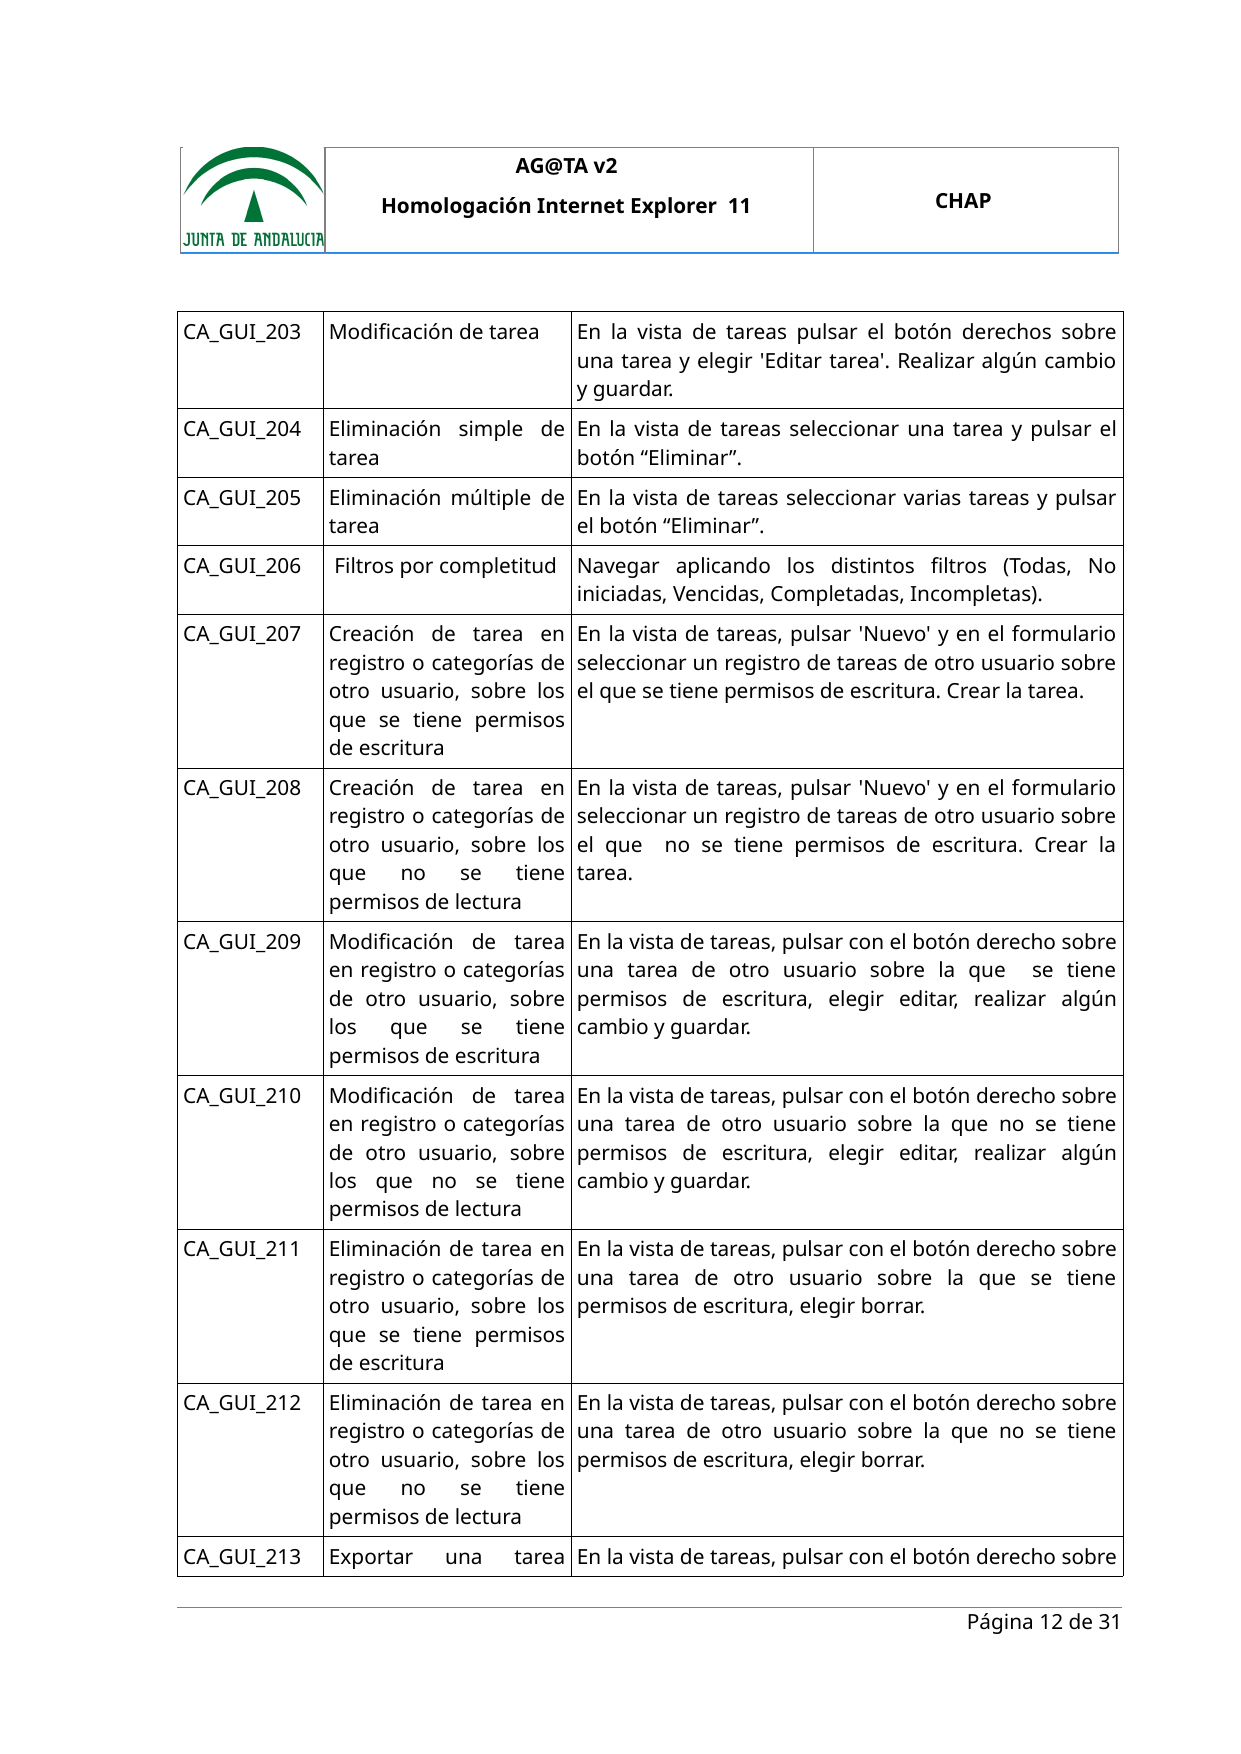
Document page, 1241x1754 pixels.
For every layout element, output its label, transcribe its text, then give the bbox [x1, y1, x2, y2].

table_cell CA_GUI_209 [178, 922, 323, 1075]
table_cell Exportar una tarea [324, 1537, 571, 1576]
table_cell Modificación de tarea [324, 312, 571, 408]
table_cell En la vista de tareas seleccionar varias tareas y pulsar el botón “Eliminar”. [572, 478, 1123, 545]
table_cell En la vista de tareas pulsar el botón derechos sobre una tarea y elegir 'Editar tarea'. Realizar algún cambio y guardar. [572, 312, 1123, 408]
table_cell CA_GUI_210 [178, 1076, 323, 1229]
table_cell Eliminación de tarea en registro o categorías de otro usuario, sobre los que se tiene permisos de escritura [324, 1230, 571, 1382]
table_cell CA_GUI_206 [178, 546, 323, 614]
table_cell CA_GUI_213 [178, 1537, 323, 1576]
picture [183, 147, 324, 246]
table_cell CA_GUI_212 [178, 1384, 323, 1536]
table_cell CA_GUI_207 [178, 615, 323, 767]
table_cell En la vista de tareas, pulsar 'Nuevo' y en el formulario seleccionar un registro de tareas de otro usuario sobre el que no se tiene permisos de escritura. Crear la tarea. [572, 769, 1123, 921]
table_cell Creación de tarea en registro o categorías de otro usuario, sobre los que no se tiene permisos de lectura [324, 769, 571, 921]
table_cell Creación de tarea en registro o categorías de otro usuario, sobre los que se tiene permisos de escritura [324, 615, 571, 767]
table_cell En la vista de tareas, pulsar con el botón derecho sobre una tarea de otro usuario sobre la que no se tiene permisos de escritura, elegir editar, realizar algún cambio y guardar. [572, 1076, 1123, 1229]
table_cell En la vista de tareas, pulsar con el botón derecho sobre una tarea de otro usuario sobre la que se tiene permisos de escritura, elegir borrar. [572, 1230, 1123, 1382]
table_cell En la vista de tareas, pulsar con el botón derecho sobre una tarea de otro usuario sobre la que no se tiene permisos de escritura, elegir borrar. [572, 1384, 1123, 1536]
table_cell En la vista de tareas, pulsar con el botón derecho sobre [572, 1537, 1123, 1576]
table_cell Navegar aplicando los distintos filtros (Todas, No iniciadas, Vencidas, Completadas, Incompletas). [572, 546, 1123, 614]
table_cell En la vista de tareas, pulsar con el botón derecho sobre una tarea de otro usuario sobre la que se tiene permisos de escritura, elegir editar, realizar algún cambio y guardar. [572, 922, 1123, 1075]
table_cell CA_GUI_203 [178, 312, 323, 408]
table_cell CA_GUI_208 [178, 769, 323, 921]
table_cell CA_GUI_211 [178, 1230, 323, 1382]
table_cell Modificación de tarea en registro o categorías de otro usuario, sobre los que se tiene permisos de escritura [324, 922, 571, 1075]
table_cell Eliminación de tarea en registro o categorías de otro usuario, sobre los que no se tiene permisos de lectura [324, 1384, 571, 1536]
table_cell CA_GUI_204 [178, 409, 323, 477]
table_cell Eliminación simple de tarea [324, 409, 571, 477]
table_cell En la vista de tareas, pulsar 'Nuevo' y en el formulario seleccionar un registro de tareas de otro usuario sobre el que se tiene permisos de escritura. Crear la tarea. [572, 615, 1123, 767]
table_cell CA_GUI_205 [178, 478, 323, 545]
table_cell En la vista de tareas seleccionar una tarea y pulsar el botón “Eliminar”. [572, 409, 1123, 477]
table_cell Modificación de tarea en registro o categorías de otro usuario, sobre los que no se tiene permisos de lectura [324, 1076, 571, 1229]
table_cell Eliminación múltiple de tarea [324, 478, 571, 545]
table_cell Filtros por completitud [324, 546, 571, 614]
